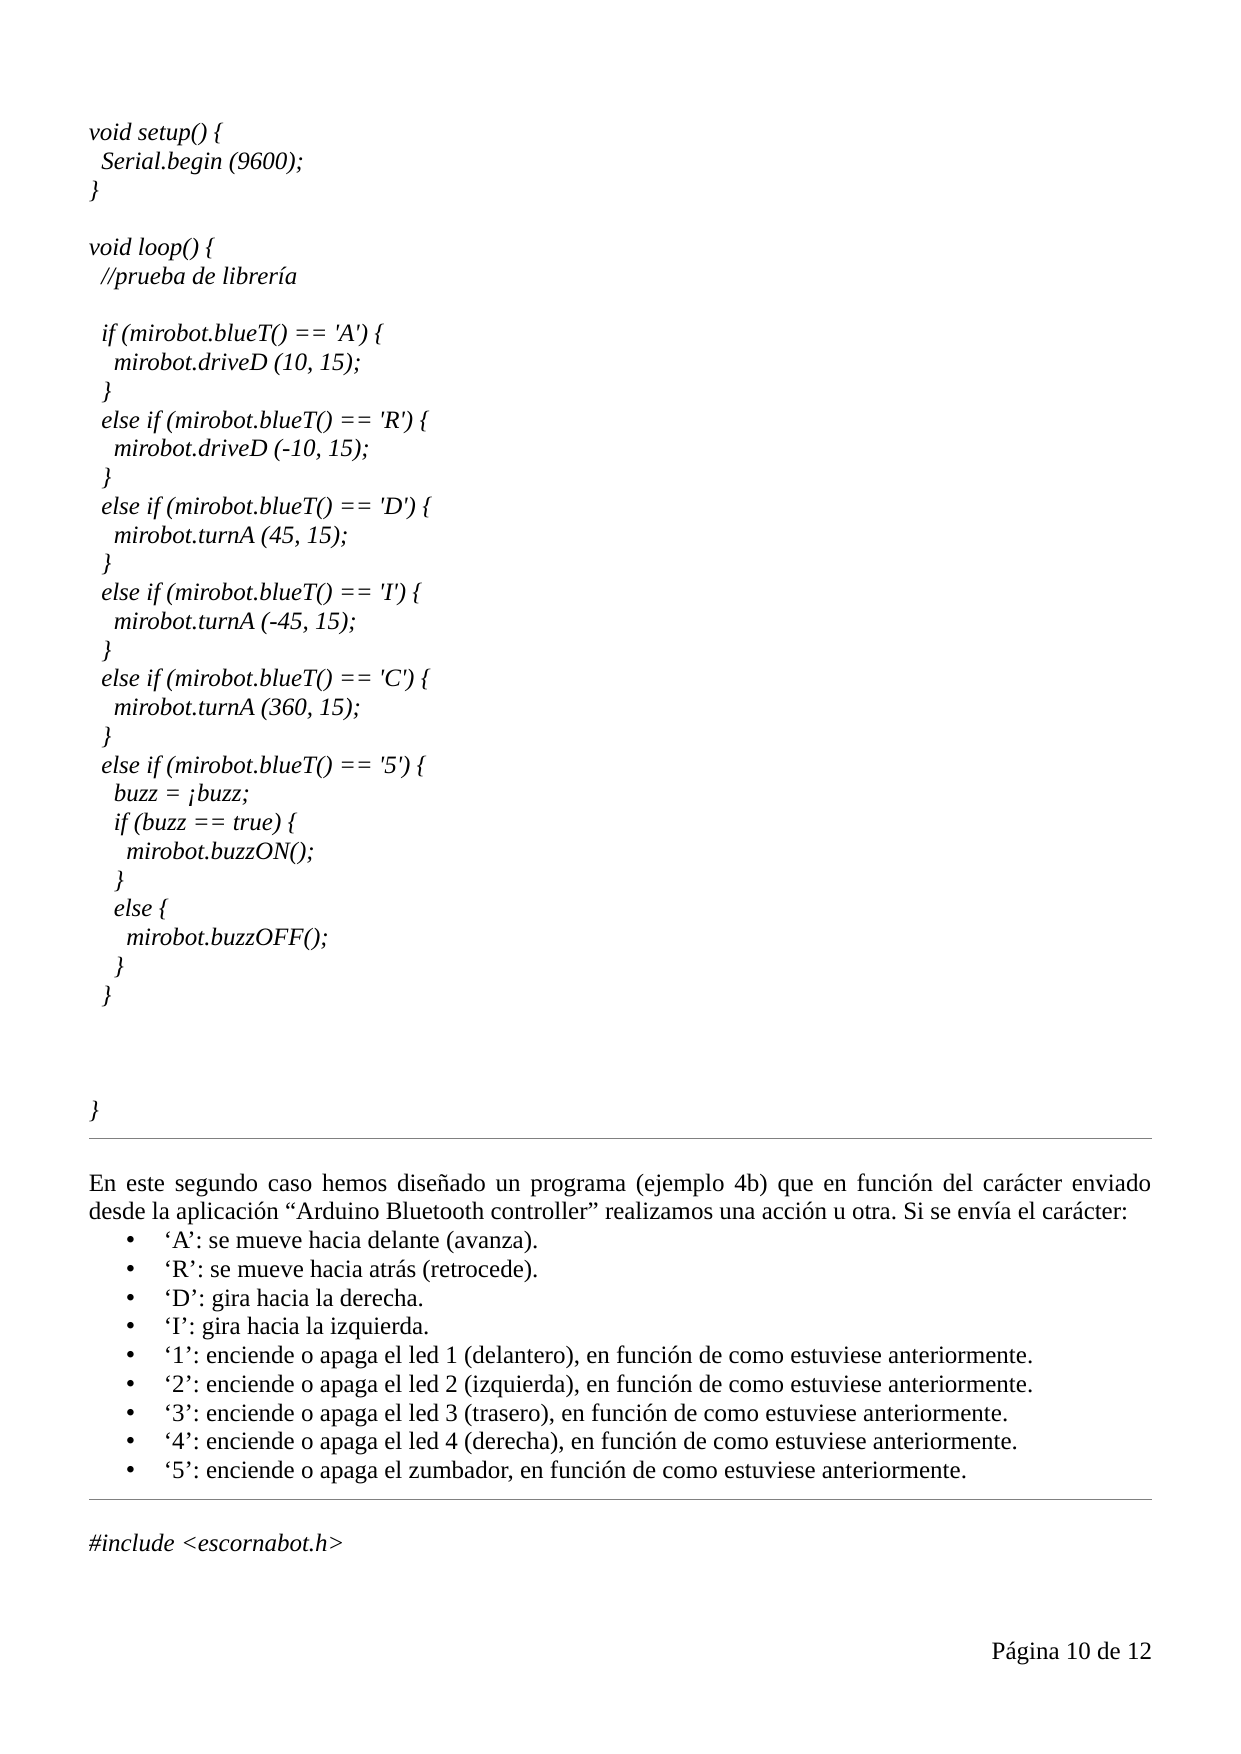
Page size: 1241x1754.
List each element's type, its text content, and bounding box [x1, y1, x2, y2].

text else if (mirobot.blueT() == 'D') { [88, 491, 1152, 520]
list ‘3’: enciende o apaga el led 3 (trasero), en función de como estuviese anteriormente. [126, 1398, 1152, 1426]
list ‘1’: enciende o apaga el led 1 (delantero), en función de como estuviese anteriormente. [126, 1340, 1152, 1369]
text } [88, 462, 1152, 491]
text #include <escornabot.h> [88, 1528, 1152, 1557]
list ‘R’: se mueve hacia atrás (retrocede). [126, 1254, 1152, 1283]
text Serial.begin (9600); [88, 146, 1152, 175]
text En este segundo caso hemos diseñado un programa (ejemplo 4b) que en función del carácter enviado desde la aplicación “Arduino Bluetooth controller” realizamos una acción u otra. Si se envía el carácter: [88, 1168, 1152, 1225]
text } [88, 980, 1152, 1008]
text else if (mirobot.blueT() == '5') { [88, 750, 1152, 778]
text else { [88, 893, 1152, 922]
text mirobot.buzzON(); [88, 836, 1152, 865]
list ‘D’: gira hacia la derecha. [126, 1283, 1152, 1311]
text } [88, 865, 1152, 893]
text mirobot.turnA (360, 15); [88, 692, 1152, 721]
text mirobot.buzzOFF(); [88, 922, 1152, 951]
text else if (mirobot.blueT() == 'C') { [88, 663, 1152, 692]
text else if (mirobot.blueT() == 'I') { [88, 577, 1152, 606]
text } [88, 1095, 1152, 1123]
list ‘I’: gira hacia la izquierda. [126, 1311, 1152, 1340]
text //prueba de librería [88, 261, 1152, 290]
text } [88, 951, 1152, 980]
list ‘2’: enciende o apaga el led 2 (izquierda), en función de como estuviese anteriormente. [126, 1369, 1152, 1398]
text if (mirobot.blueT() == 'A') { [88, 318, 1152, 347]
text buzz = ¡buzz; [88, 778, 1152, 807]
text } [88, 548, 1152, 577]
text } [88, 376, 1152, 405]
list ‘5’: enciende o apaga el zumbador, en función de como estuviese anteriormente. [126, 1455, 1152, 1484]
text mirobot.driveD (10, 15); [88, 347, 1152, 376]
text else if (mirobot.blueT() == 'R') { [88, 405, 1152, 433]
list ‘4’: enciende o apaga el led 4 (derecha), en función de como estuviese anteriormente. [126, 1426, 1152, 1455]
text } [88, 635, 1152, 663]
text if (buzz == true) { [88, 807, 1152, 836]
text void loop() { [88, 232, 1152, 261]
text mirobot.turnA (45, 15); [88, 520, 1152, 548]
text } [88, 175, 1152, 203]
text void setup() { [88, 117, 1152, 146]
text mirobot.driveD (-10, 15); [88, 433, 1152, 462]
list ‘A’: se mueve hacia delante (avanza). [126, 1225, 1152, 1254]
text } [88, 721, 1152, 750]
text mirobot.turnA (-45, 15); [88, 606, 1152, 635]
